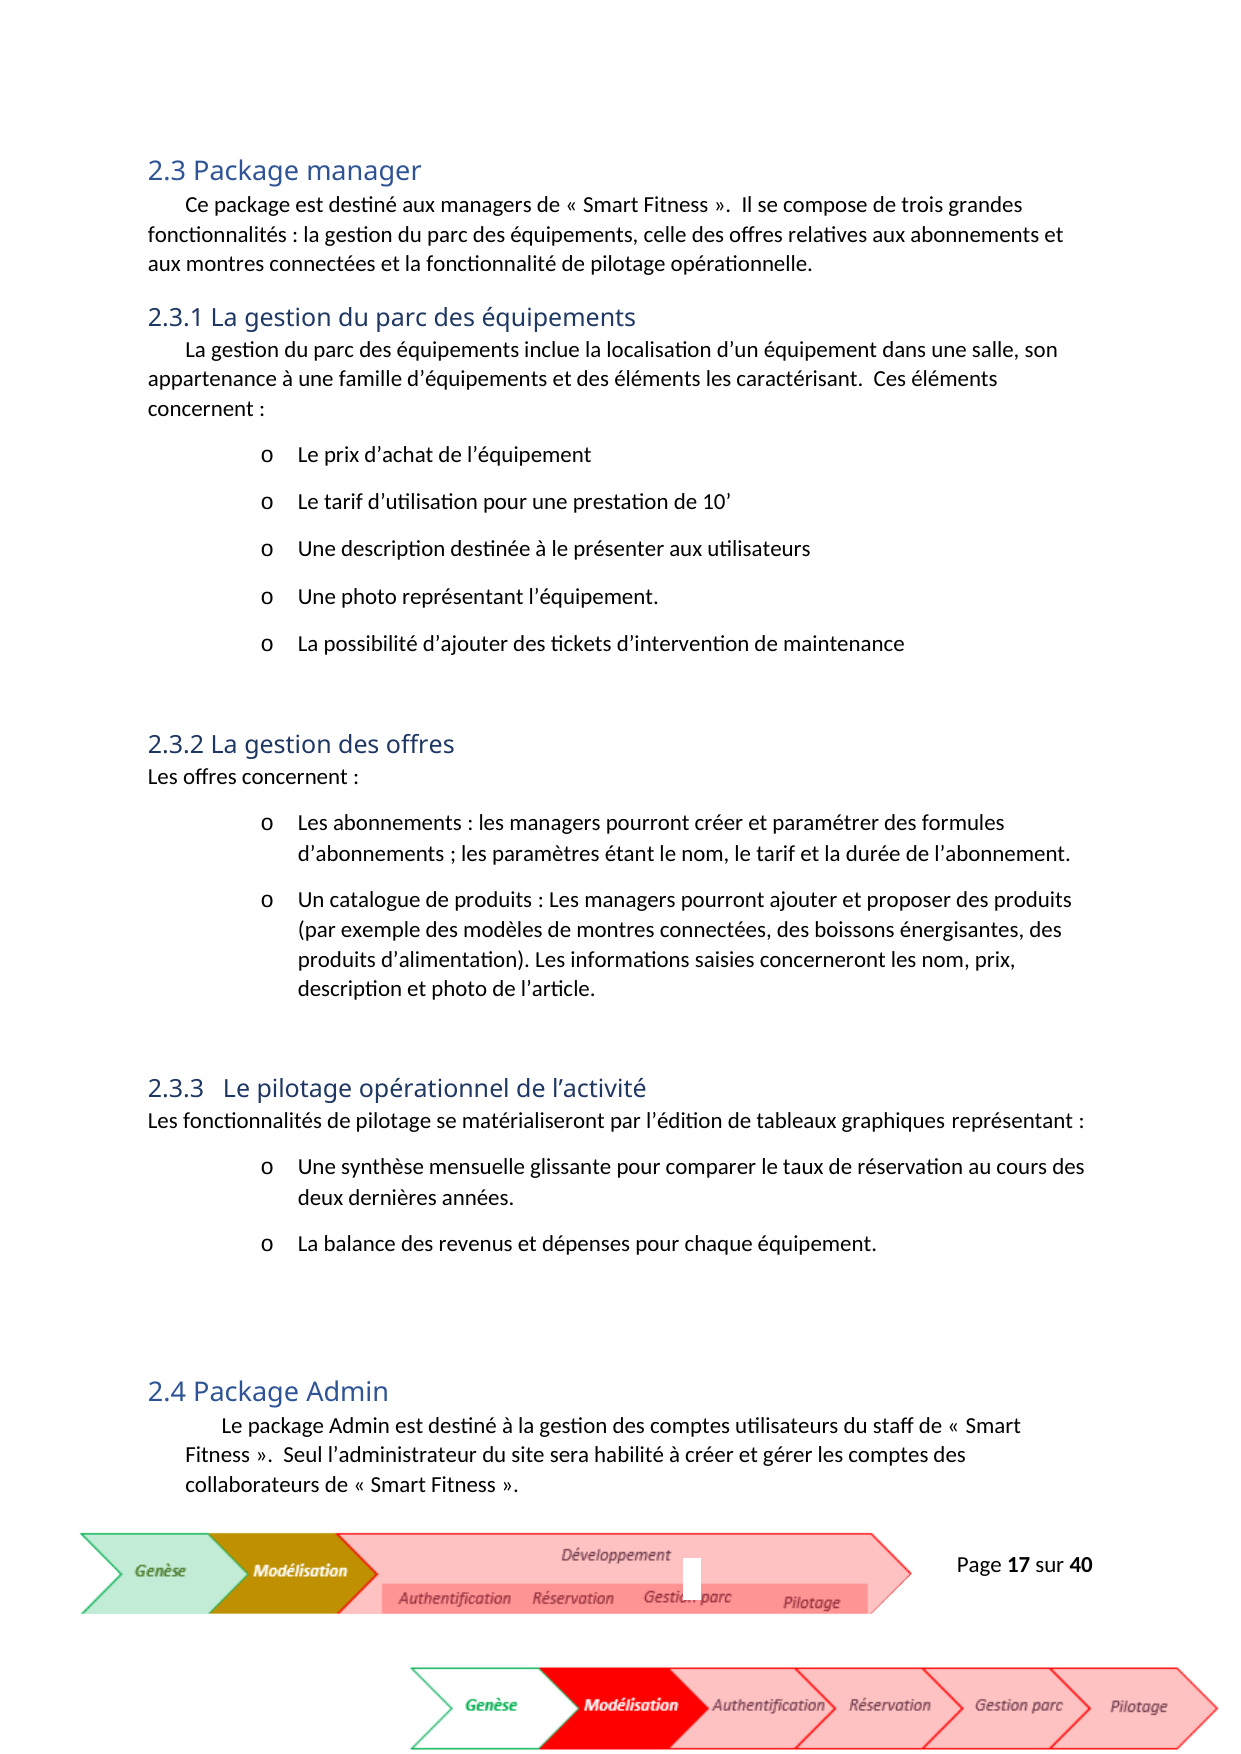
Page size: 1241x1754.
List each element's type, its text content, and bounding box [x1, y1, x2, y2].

list Le prix d’achat de l’équipement [260, 440, 1092, 469]
list Une description destinée à le présenter aux utilisateurs [260, 534, 1092, 564]
subtitle 2.4 Package Admin [148, 1372, 1092, 1409]
list Un catalogue de produits : Les managers pourront ajouter et proposer des produits (par exemple des modèles de montres connectées, des boissons énergisantes, des produits d’alimentation). Les informations saisies concerneront les nom, prix, description et photo de l’article. [260, 885, 1092, 1002]
list Une synthèse mensuelle glissante pour comparer le taux de réservation au cours des deux dernières années. [260, 1152, 1092, 1211]
list Une photo représentant l’équipement. [260, 582, 1092, 611]
list Le tarif d’utilisation pour une prestation de 10’ [260, 487, 1092, 516]
text Ce package est destiné aux managers de « Smart Fitness ». Il se compose de trois grandes fonctionnalités : la gestion du parc des équipements, celle des offres relatives aux abonnements et aux montres connectées et la fonctionnalité de pilotage opérationnelle. [148, 191, 1092, 277]
subtitle 2.3.1 La gestion du parc des équipements [148, 299, 1092, 333]
list Les abonnements : les managers pourront créer et paramétrer des formules d’abonnements ; les paramètres étant le nom, le tarif et la durée de l’abonnement. [260, 808, 1092, 867]
subtitle 2.3 Package manager [148, 152, 1092, 189]
text Les fonctionnalités de pilotage se matérialiseront par l’édition de tableaux graphiques représentant : [148, 1106, 1092, 1134]
list La possibilité d’ajouter des tickets d’intervention de maintenance [260, 629, 1092, 658]
subtitle Le pilotage opérationnel de l’activité [148, 1071, 1092, 1104]
text Les offres concernent : [148, 762, 1092, 790]
subtitle 2.3.2 La gestion des offres [148, 727, 1092, 761]
list Le package Admin est destiné à la gestion des comptes utilisateurs du staff de « Smart Fitness ». Seul l’administrateur du site sera habilité à créer et gérer les comptes des collaborateurs de « Smart Fitness ». [185, 1411, 1092, 1498]
list La balance des revenus et dépenses pour chaque équipement. [260, 1229, 1092, 1258]
text La gestion du parc des équipements inclue la localisation d’un équipement dans une salle, son appartenance à une famille d’équipements et des éléments les caractérisant. Ces éléments concernent : [148, 335, 1092, 422]
picture [404, 1662, 1221, 1754]
